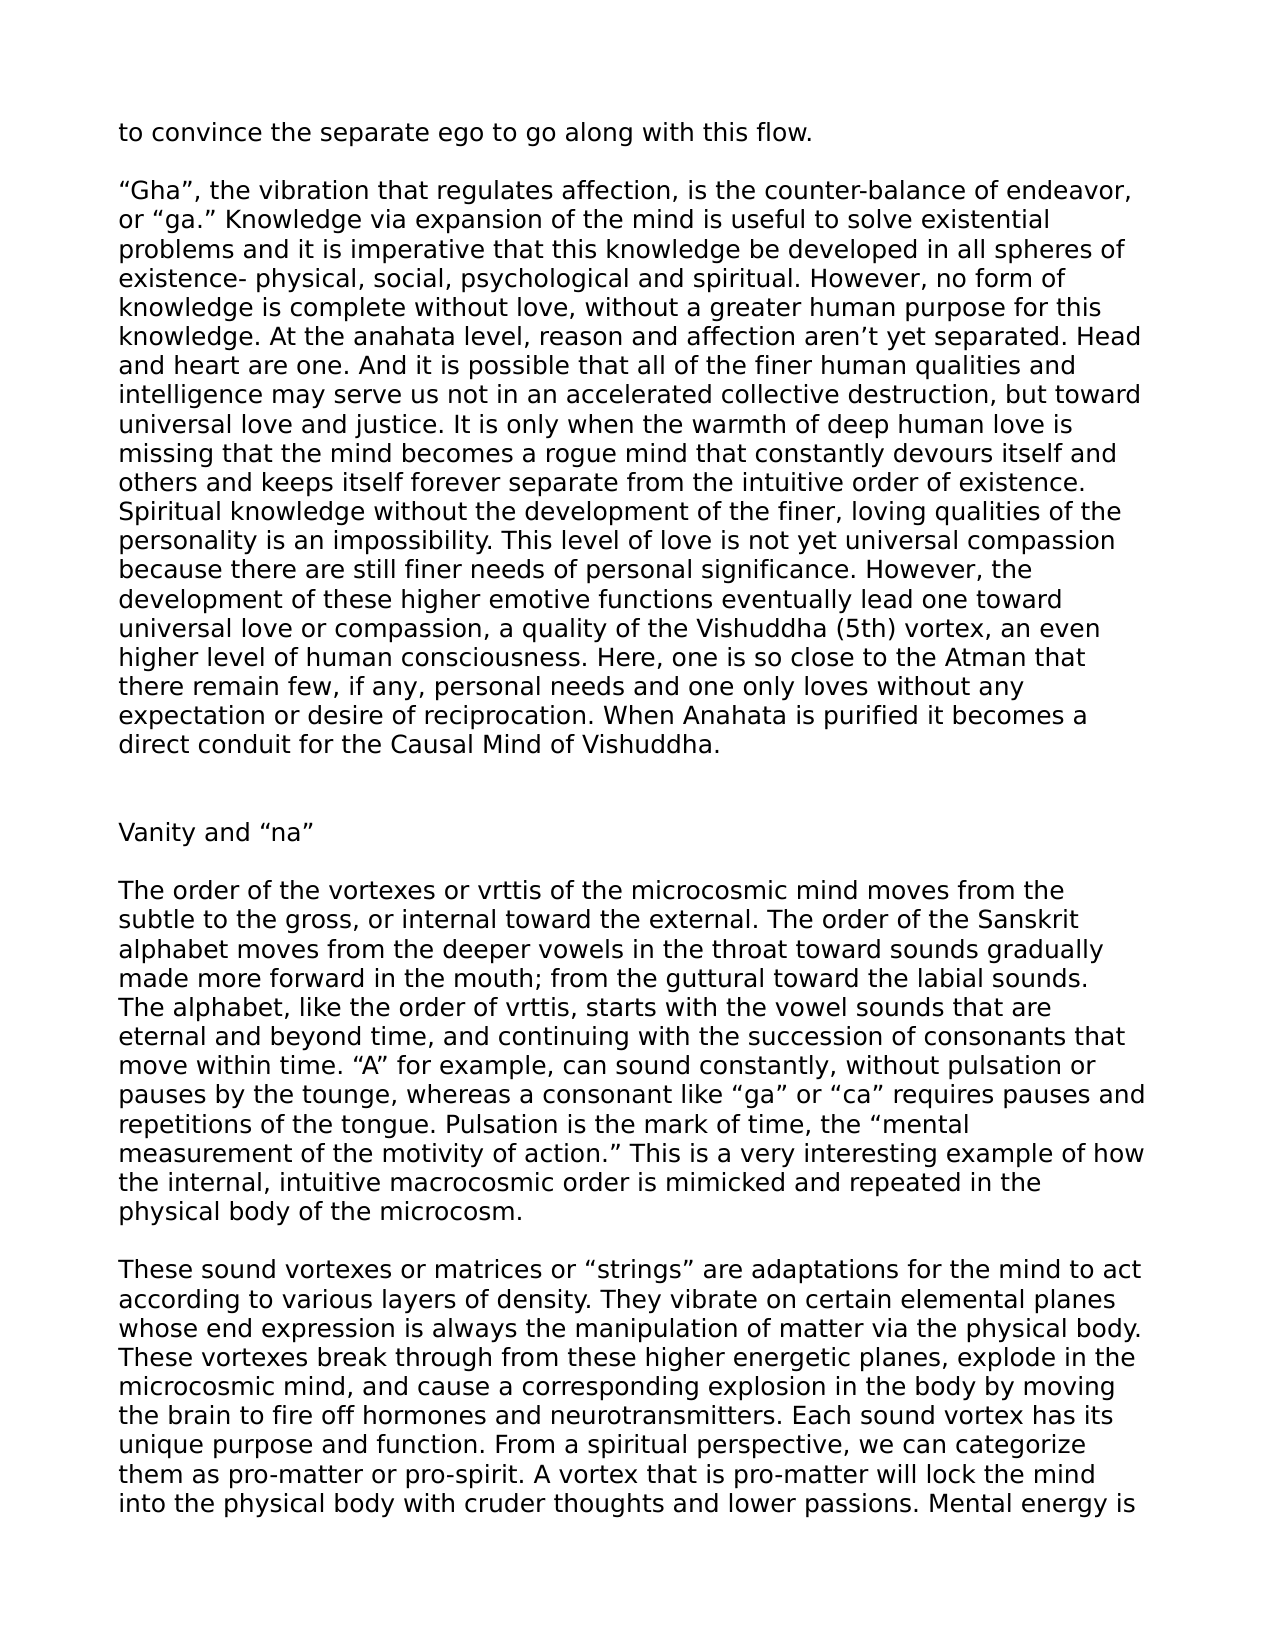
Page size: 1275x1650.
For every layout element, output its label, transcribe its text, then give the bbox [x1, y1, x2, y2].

text missing that the mind becomes a rogue mind that constantly devours itself and [118, 439, 1157, 468]
text knowledge is complete without love, without a greater human purpose for this [118, 293, 1157, 322]
text These sound vortexes or matrices or “strings” are adaptations for the mind to act [118, 1256, 1157, 1285]
text eternal and beyond time, and continuing with the succession of consonants that [118, 1022, 1157, 1051]
text “Gha”, the vibration that regulates affection, is the counter-balance of endeavor, [118, 176, 1157, 206]
text direct conduit for the Causal Mind of Vishuddha. [118, 731, 1157, 760]
text pauses by the tounge, whereas a consonant like “ga” or “ca” requires pauses and [118, 1081, 1157, 1110]
text expectation or desire of reciprocation. When Anahata is purified it becomes a [118, 701, 1157, 731]
text higher level of human consciousness. Here, one is so close to the Atman that [118, 643, 1157, 672]
text or “ga.” Knowledge via expansion of the mind is useful to solve existential [118, 206, 1157, 235]
text and heart are one. And it is possible that all of the finer human qualities and [118, 351, 1157, 381]
text subtle to the gross, or internal toward the external. The order of the Sanskrit [118, 906, 1157, 935]
text These vortexes break through from these higher energetic planes, explode in the [118, 1343, 1157, 1372]
text development of these higher emotive functions eventually lead one toward [118, 585, 1157, 614]
text microcosmic mind, and cause a corresponding explosion in the body by moving [118, 1372, 1157, 1401]
text because there are still finer needs of personal significance. However, the [118, 556, 1157, 585]
text The order of the vortexes or vrttis of the microcosmic mind moves from the [118, 876, 1157, 906]
text the internal, intuitive macrocosmic order is mimicked and repeated in the [118, 1168, 1157, 1197]
text Spiritual knowledge without the development of the finer, loving qualities of the [118, 497, 1157, 526]
text universal love and justice. It is only when the warmth of deep human love is [118, 410, 1157, 439]
text measurement of the motivity of action.” This is a very interesting example of how [118, 1139, 1157, 1168]
text repetitions of the tongue. Pulsation is the mark of time, the “mental [118, 1110, 1157, 1139]
text problems and it is imperative that this knowledge be developed in all spheres of [118, 235, 1157, 264]
text the brain to fire off hormones and neurotransmitters. Each sound vortex has its [118, 1401, 1157, 1431]
text there remain few, if any, personal needs and one only loves without any [118, 672, 1157, 701]
text made more forward in the mouth; from the guttural toward the labial sounds. [118, 964, 1157, 993]
text others and keeps itself forever separate from the intuitive order of existence. [118, 468, 1157, 497]
text move within time. “A” for example, can sound constantly, without pulsation or [118, 1051, 1157, 1081]
text personality is an impossibility. This level of love is not yet universal compassion [118, 526, 1157, 556]
text into the physical body with cruder thoughts and lower passions. Mental energy is [118, 1489, 1157, 1518]
text to convince the separate ego to go along with this flow. [118, 118, 1157, 147]
text knowledge. At the anahata level, reason and affection aren’t yet separated. Head [118, 322, 1157, 351]
text alphabet moves from the deeper vowels in the throat toward sounds gradually [118, 935, 1157, 964]
text existence- physical, social, psychological and spiritual. However, no form of [118, 264, 1157, 293]
text physical body of the microcosm. [118, 1197, 1157, 1226]
text them as pro-matter or pro-spirit. A vortex that is pro-matter will lock the mind [118, 1460, 1157, 1489]
text unique purpose and function. From a spiritual perspective, we can categorize [118, 1431, 1157, 1460]
text The alphabet, like the order of vrttis, starts with the vowel sounds that are [118, 993, 1157, 1022]
text whose end expression is always the manipulation of matter via the physical body. [118, 1314, 1157, 1343]
text universal love or compassion, a quality of the Vishuddha (5th) vortex, an even [118, 614, 1157, 643]
text according to various layers of density. They vibrate on certain elemental planes [118, 1285, 1157, 1314]
text intelligence may serve us not in an accelerated collective destruction, but toward [118, 381, 1157, 410]
text Vanity and “na” [118, 818, 1157, 847]
